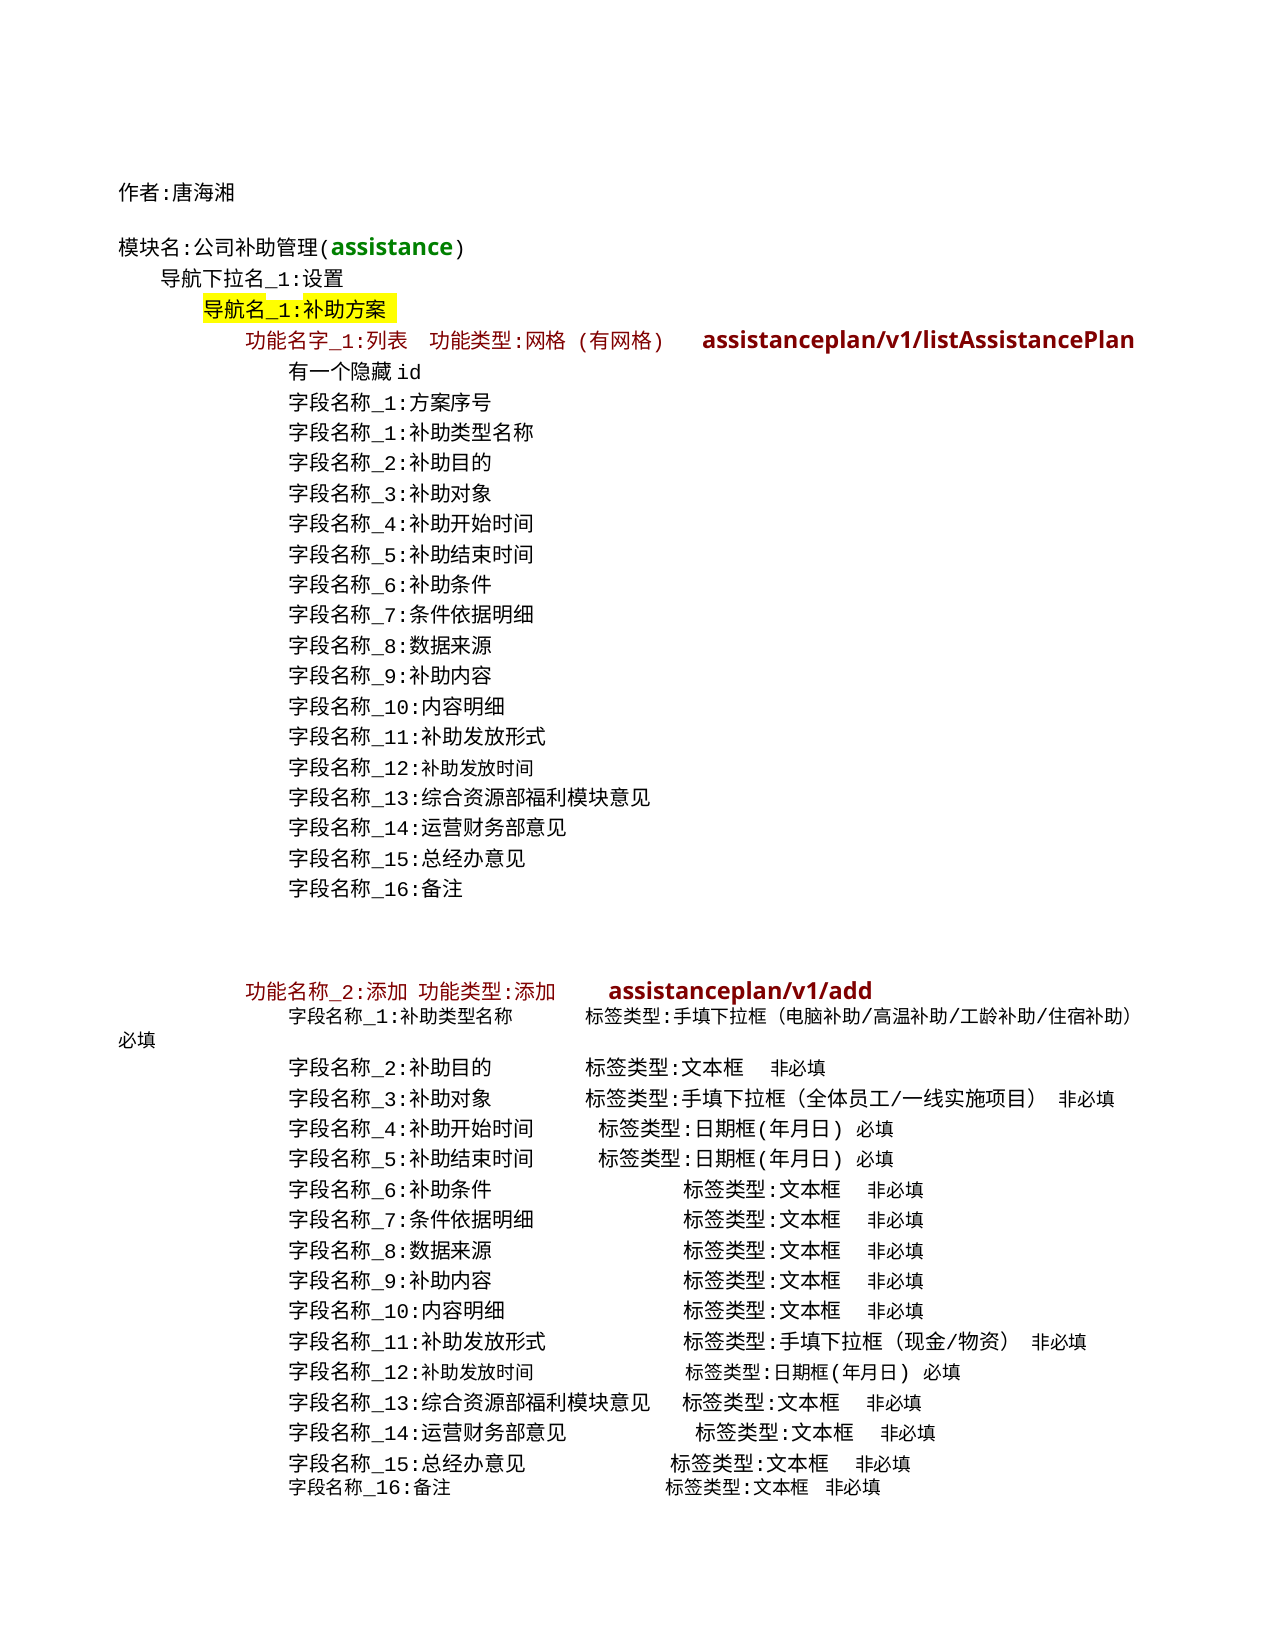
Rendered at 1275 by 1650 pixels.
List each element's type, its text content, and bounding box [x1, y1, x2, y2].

text 字段名称_16:备注 [118, 872, 1157, 903]
text 字段名称_4:补助开始时间 [118, 507, 1157, 538]
text 字段名称_11:补助发放形式 标签类型:手填下拉框（现金/物资） 非必填 [118, 1325, 1157, 1356]
text 字段名称_11:补助发放形式 [118, 720, 1157, 751]
text 字段名称_6:补助条件 标签类型:文本框 非必填 [118, 1173, 1157, 1203]
text 字段名称_12:补助发放时间 标签类型:日期框(年月日) 必填 [118, 1356, 1157, 1386]
text 字段名称_1:补助类型名称 [118, 416, 1157, 447]
text 字段名称_4:补助开始时间 标签类型:日期框(年月日) 必填 [118, 1112, 1157, 1143]
text 字段名称_1:方案序号 [118, 386, 1157, 416]
text 功能名称_2:添加 功能类型:添加 assistanceplan/v1/add [118, 974, 1157, 1006]
text 字段名称_8:数据来源 [118, 629, 1157, 659]
text 字段名称_10:内容明细 标签类型:文本框 非必填 [118, 1295, 1157, 1325]
text 字段名称_5:补助结束时间 标签类型:日期框(年月日) 必填 [118, 1143, 1157, 1173]
text 字段名称_1:补助类型名称 标签类型:手填下拉框（电脑补助/高温补助/工龄补助/住宿补助） 必填 [118, 1006, 1157, 1051]
text 字段名称_9:补助内容 标签类型:文本框 非必填 [118, 1264, 1157, 1295]
text 字段名称_7:条件依据明细 标签类型:文本框 非必填 [118, 1203, 1157, 1234]
text 字段名称_14:运营财务部意见 [118, 812, 1157, 842]
text 字段名称_2:补助目的 [118, 447, 1157, 477]
text 字段名称_2:补助目的 标签类型:文本框 非必填 [118, 1051, 1157, 1082]
text 导航名_1:补助方案 [118, 293, 1157, 323]
text 功能名字_1:列表 功能类型:网格 (有网格) assistanceplan/v1/listAssistancePlan [118, 323, 1157, 355]
text 字段名称_6:补助条件 [118, 568, 1157, 599]
text 字段名称_15:总经办意见 标签类型:文本框 非必填 [118, 1447, 1157, 1477]
text 字段名称_16:备注 标签类型:文本框 非必填 [118, 1477, 1157, 1501]
text 模块名:公司补助管理(assistance) [118, 230, 1157, 262]
text 有一个隐藏id [118, 355, 1157, 386]
text 字段名称_14:运营财务部意见 标签类型:文本框 非必填 [118, 1416, 1157, 1447]
text 字段名称_3:补助对象 标签类型:手填下拉框（全体员工/一线实施项目） 非必填 [118, 1082, 1157, 1112]
text 字段名称_13:综合资源部福利模块意见 [118, 781, 1157, 812]
text 字段名称_9:补助内容 [118, 659, 1157, 690]
text 字段名称_15:总经办意见 [118, 842, 1157, 872]
text 字段名称_7:条件依据明细 [118, 599, 1157, 629]
text 字段名称_12:补助发放时间 [118, 751, 1157, 781]
text 作者:唐海湘 [118, 176, 1157, 207]
text 字段名称_8:数据来源 标签类型:文本框 非必填 [118, 1234, 1157, 1264]
text 字段名称_5:补助结束时间 [118, 538, 1157, 568]
text 字段名称_13:综合资源部福利模块意见 标签类型:文本框 非必填 [118, 1386, 1157, 1416]
text 字段名称_3:补助对象 [118, 477, 1157, 507]
text 导航下拉名_1:设置 [118, 262, 1157, 293]
text 字段名称_10:内容明细 [118, 690, 1157, 720]
